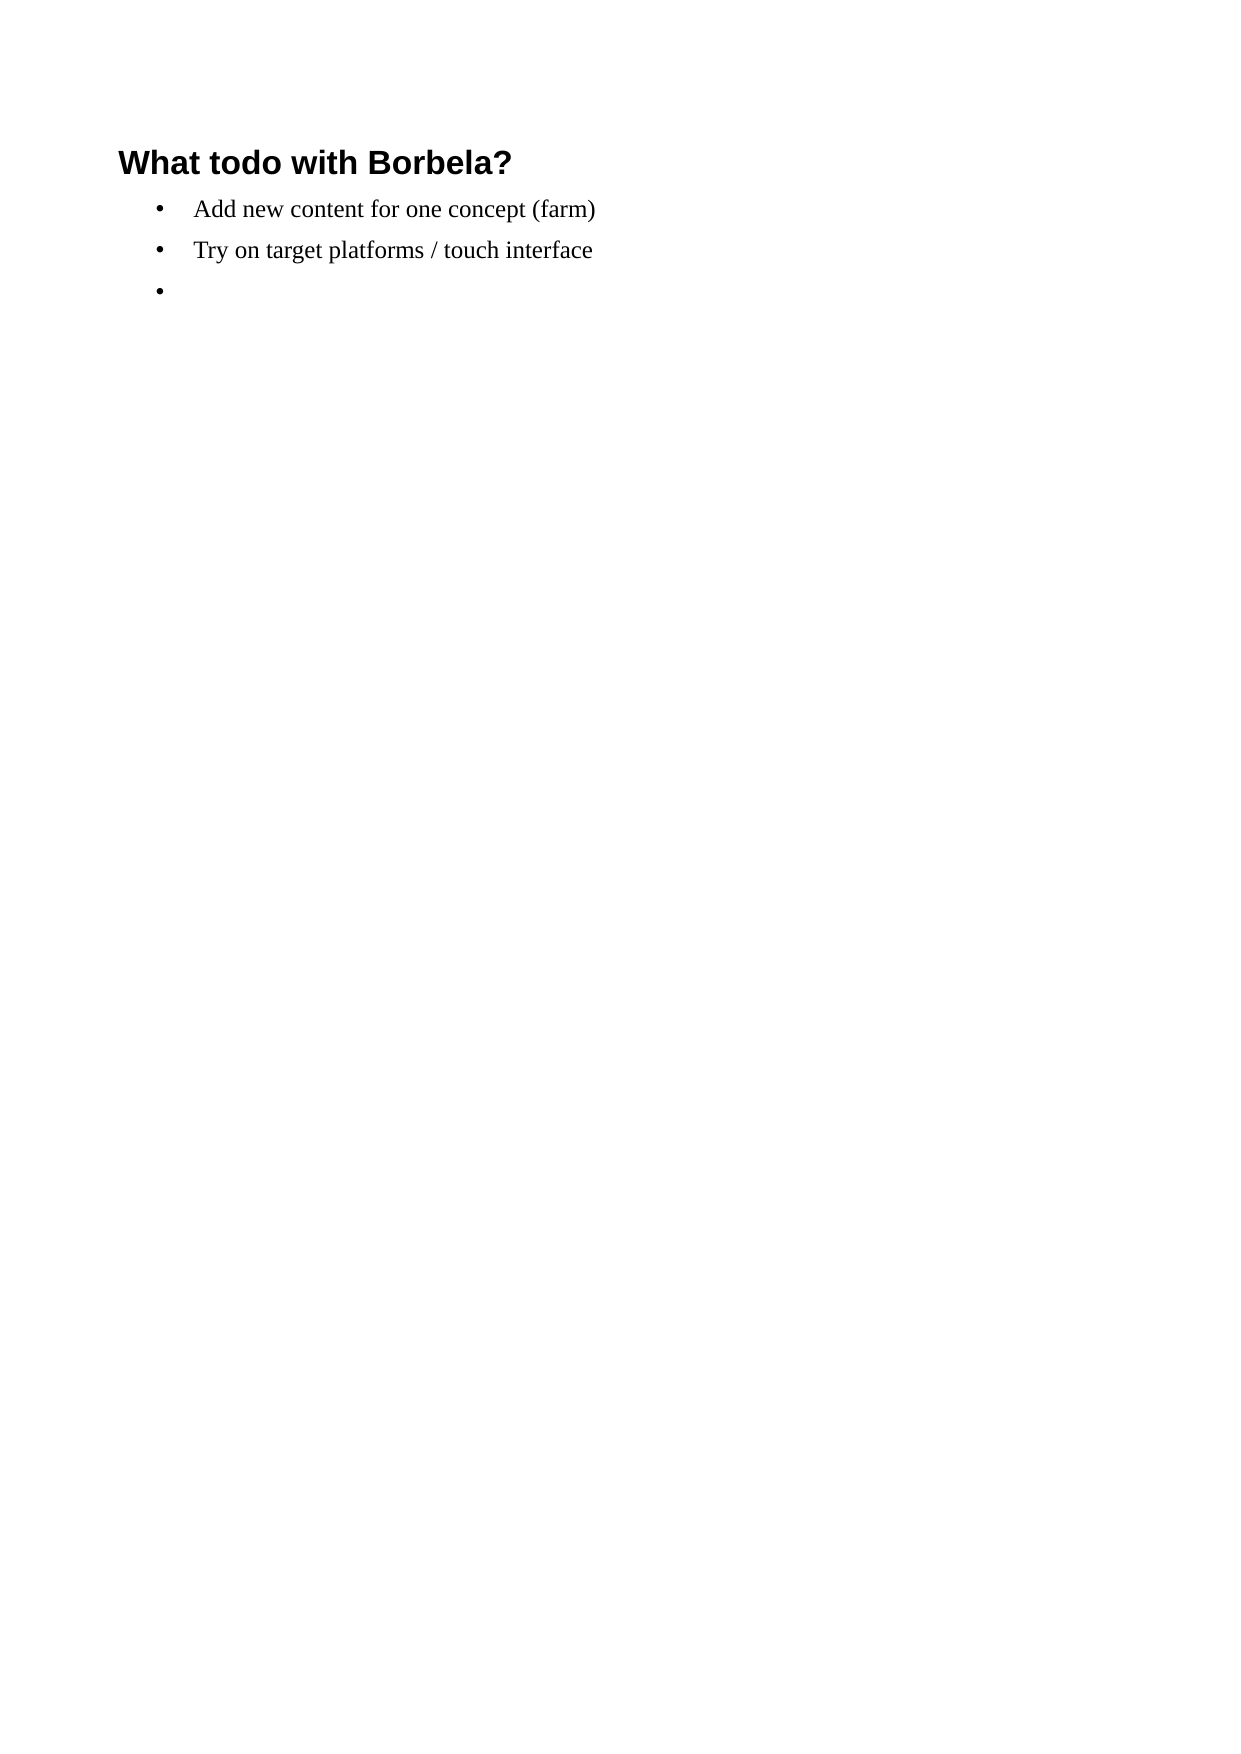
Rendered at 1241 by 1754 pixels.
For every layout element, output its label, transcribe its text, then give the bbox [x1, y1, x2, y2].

subtitle What todo with Borbela? [118, 143, 1122, 182]
list Add new content for one concept (farm) [156, 194, 1122, 223]
list Try on target platforms / touch interface [156, 236, 1122, 264]
